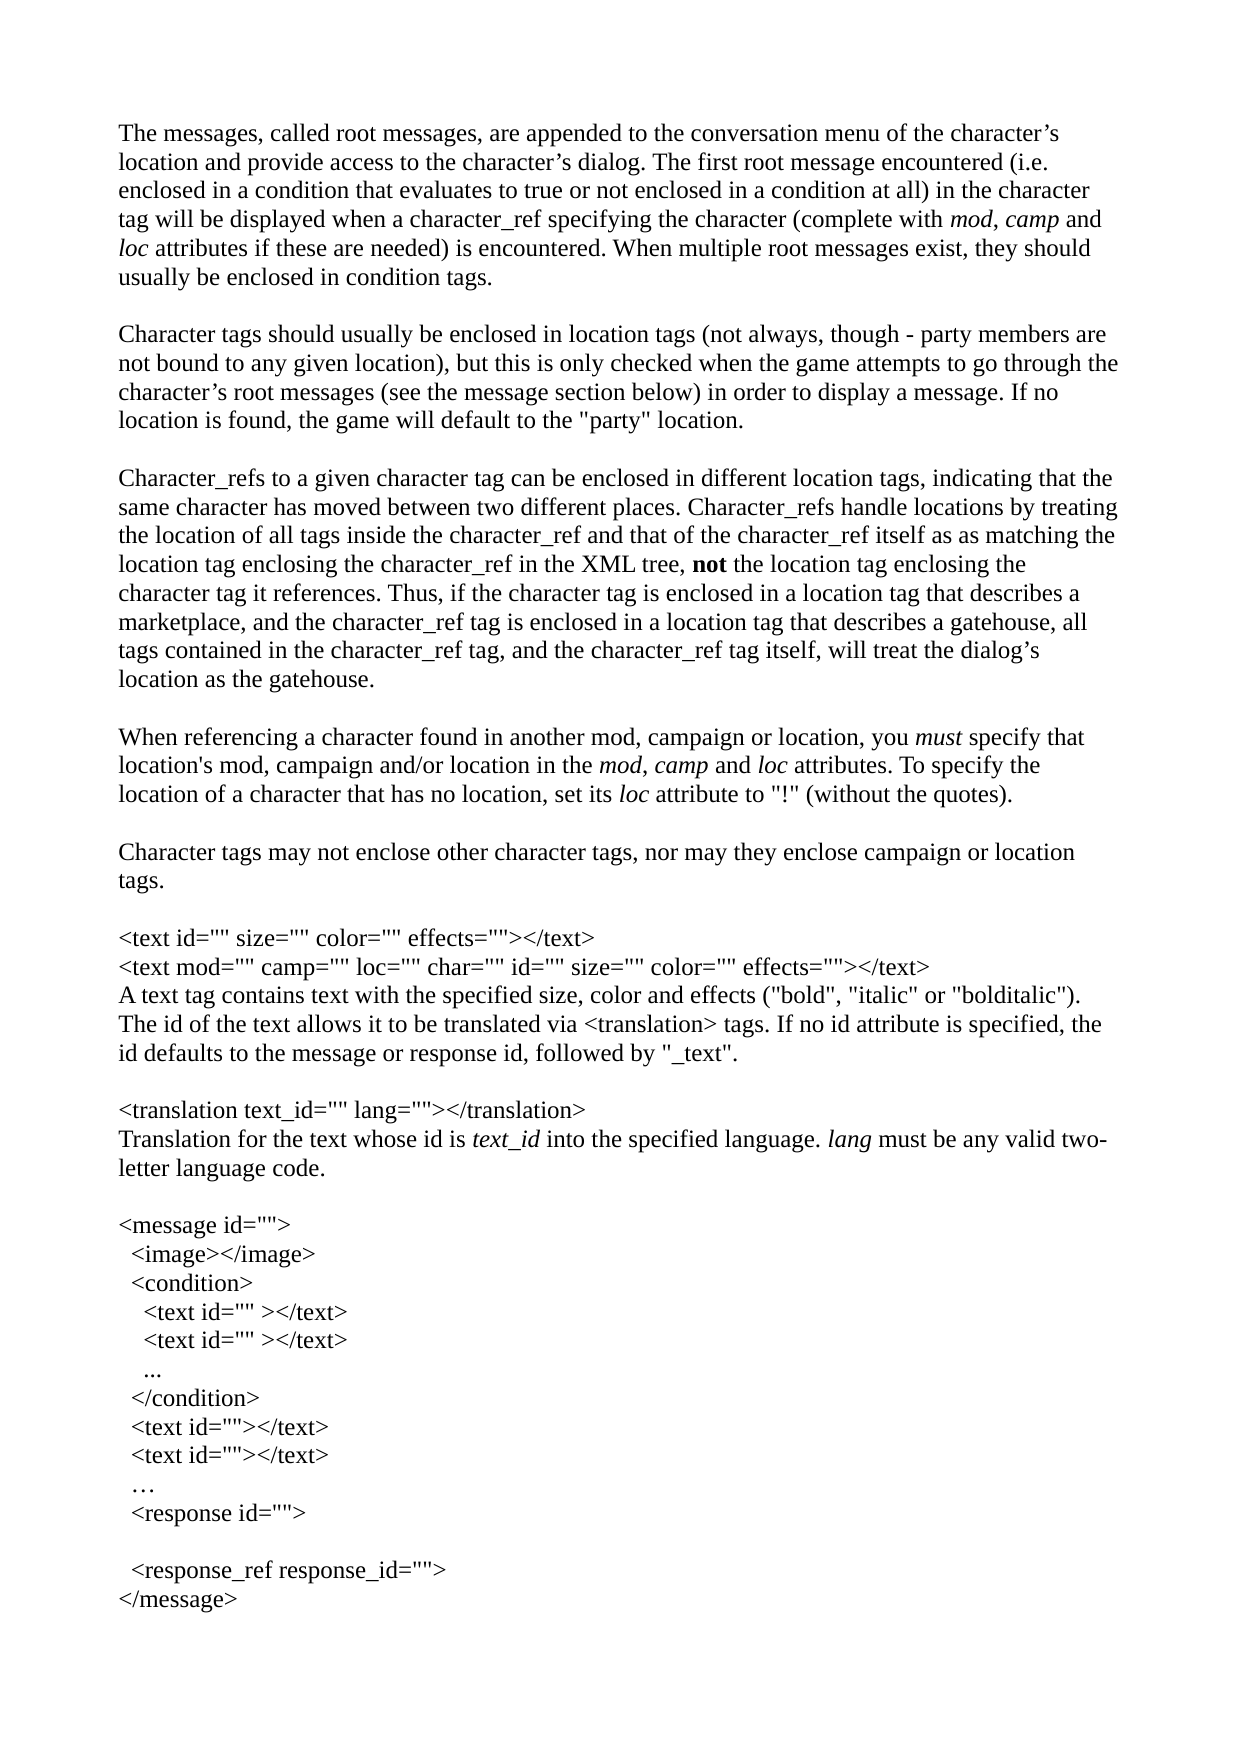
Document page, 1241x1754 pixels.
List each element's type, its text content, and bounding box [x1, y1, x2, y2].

text The messages, called root messages, are appended to the conversation menu of the character’s location and provide access to the character’s dialog. The first root message encountered (i.e. enclosed in a condition that evaluates to true or not enclosed in a condition at all) in the character tag will be displayed when a character_ref specifying the character (complete with mod, camp and loc attributes if these are needed) is encountered. When multiple root messages exist, they should usually be enclosed in condition tags. [118, 118, 1122, 291]
text <response id=""> [118, 1498, 1122, 1527]
text … [118, 1469, 1122, 1498]
text Character tags should usually be enclosed in location tags (not always, though - party members are not bound to any given location), but this is only checked when the game attempts to go through the character’s root messages (see the message section below) in order to display a message. If no location is found, the game will default to the "party" location. [118, 319, 1122, 434]
text Translation for the text whose id is text_id into the specified language. lang must be any valid two-letter language code. [118, 1124, 1122, 1182]
text When referencing a character found in another mod, campaign or location, you must specify that location's mod, campaign and/or location in the mod, camp and loc attributes. To specify the location of a character that has no location, set its loc attribute to "!" (without the quotes). [118, 722, 1122, 808]
text <image></image> [118, 1239, 1122, 1268]
text <text id="" size="" color="" effects=""></text> [118, 923, 1122, 952]
text ... [118, 1354, 1122, 1383]
text <text id=""></text> [118, 1441, 1122, 1469]
text Character_refs to a given character tag can be enclosed in different location tags, indicating that the same character has moved between two different places. Character_refs handle locations by treating the location of all tags inside the character_ref and that of the character_ref itself as as matching the location tag enclosing the character_ref in the XML tree, not the location tag enclosing the character tag it references. Thus, if the character tag is enclosed in a location tag that describes a marketplace, and the character_ref tag is enclosed in a location tag that describes a gatehouse, all tags contained in the character_ref tag, and the character_ref tag itself, will treat the dialog’s location as the gatehouse. [118, 463, 1122, 693]
text <text id="" ></text> [118, 1297, 1122, 1326]
text <text mod="" camp="" loc="" char="" id="" size="" color="" effects=""></text> [118, 952, 1122, 981]
text </message> [118, 1584, 1122, 1613]
text <response_ref response_id=""> [118, 1556, 1122, 1584]
text <text id="" ></text> [118, 1326, 1122, 1354]
text Character tags may not enclose other character tags, nor may they enclose campaign or location tags. [118, 837, 1122, 894]
text <text id=""></text> [118, 1412, 1122, 1441]
text <message id=""> [118, 1211, 1122, 1239]
text <condition> [118, 1268, 1122, 1297]
text <translation text_id="" lang=""></translation> [118, 1096, 1122, 1124]
text </condition> [118, 1383, 1122, 1412]
text A text tag contains text with the specified size, color and effects ("bold", "italic" or "bolditalic"). The id of the text allows it to be translated via <translation> tags. If no id attribute is specified, the id defaults to the message or response id, followed by "_text". [118, 981, 1122, 1067]
